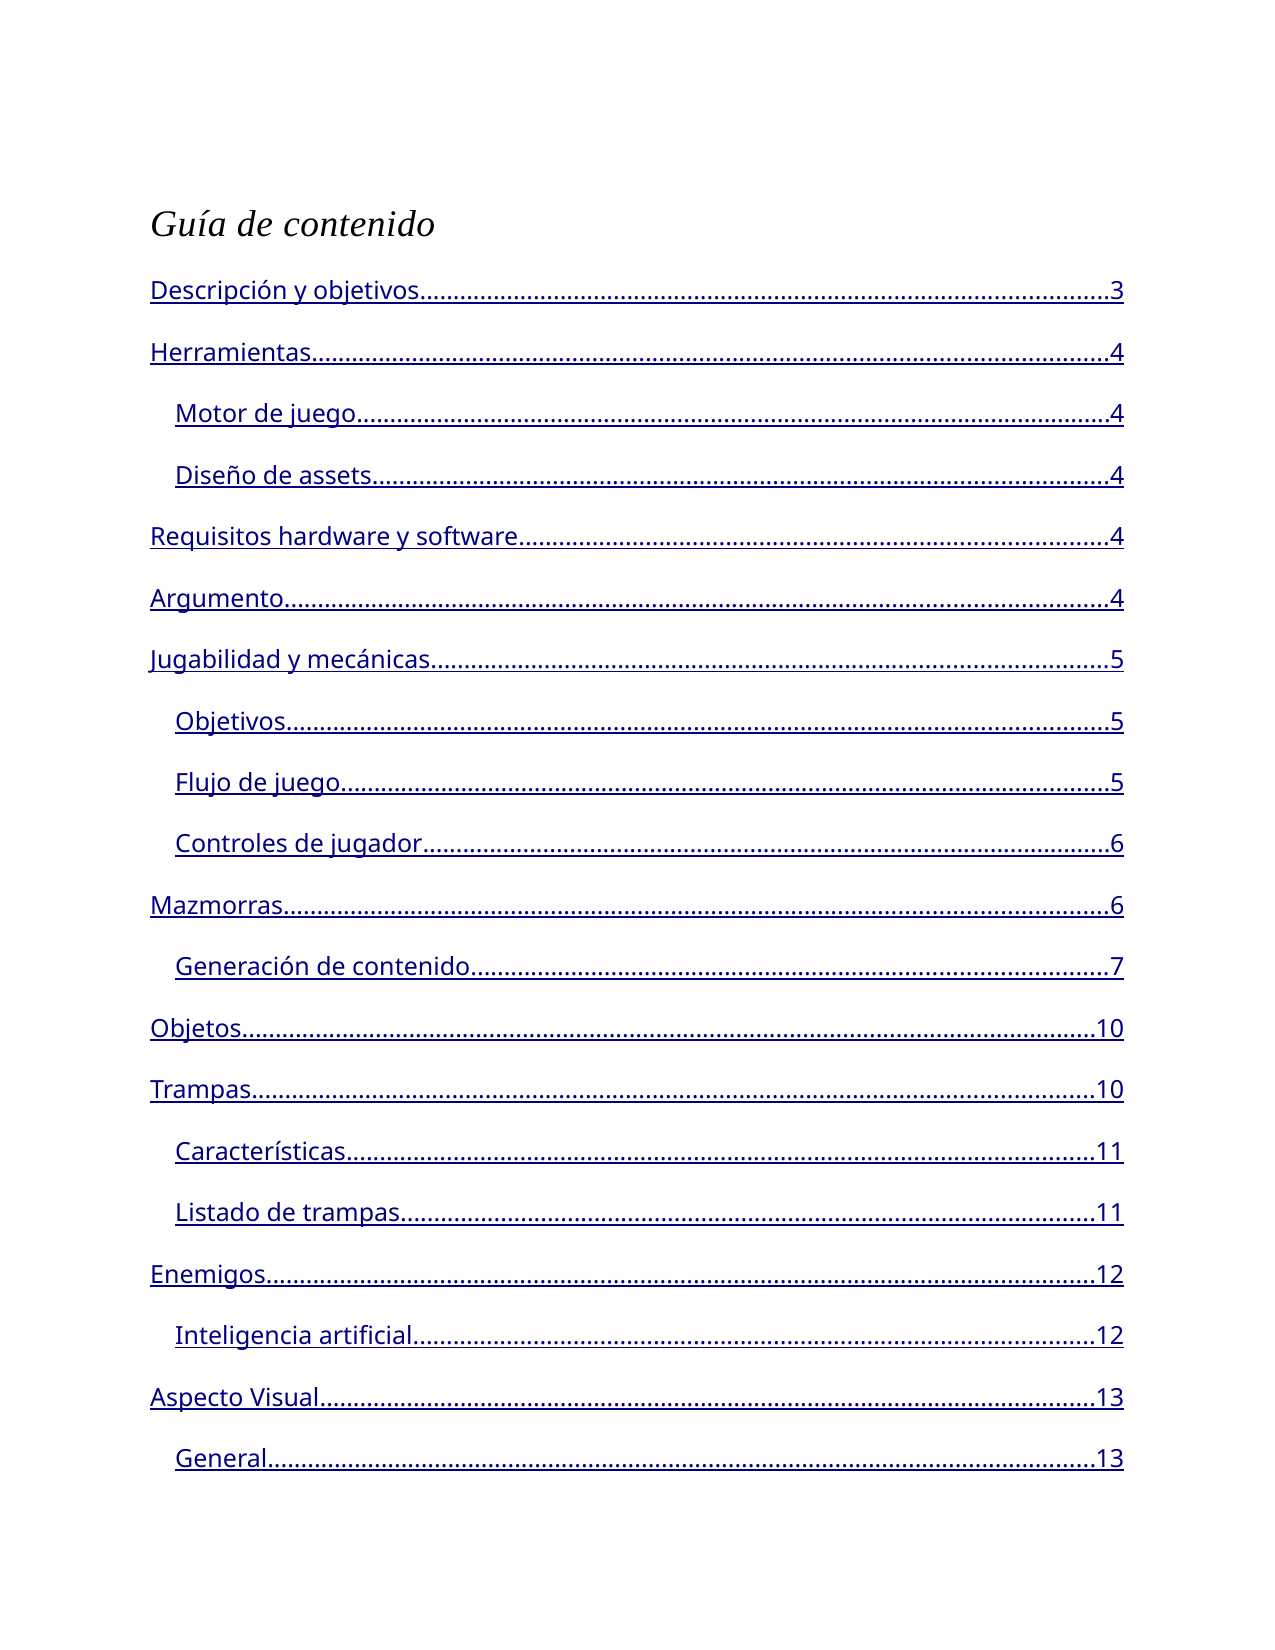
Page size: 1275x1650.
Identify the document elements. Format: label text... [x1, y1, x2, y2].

text Inteligencia artificial 12 [175, 1318, 1125, 1352]
text Controles de jugador 6 [175, 826, 1125, 860]
text Trampas 10 [150, 1072, 1125, 1106]
text Motor de juego 4 [175, 396, 1125, 430]
text General 13 [175, 1441, 1125, 1475]
text Mazmorras 6 [150, 887, 1125, 922]
text Flujo de juego 5 [175, 764, 1125, 799]
text Jugabilidad y mecánicas 5 [150, 642, 1125, 676]
text Guía de contenido [150, 201, 1125, 244]
text Herramientas 4 [150, 334, 1125, 368]
text Diseño de assets 4 [175, 457, 1125, 491]
text Objetivos 5 [175, 703, 1125, 737]
text Listado de trampas 11 [175, 1195, 1125, 1229]
text Aspecto Visual 13 [150, 1379, 1125, 1413]
text Objetos 10 [150, 1010, 1125, 1044]
text Enemigos 12 [150, 1256, 1125, 1290]
text Características 11 [175, 1133, 1125, 1167]
text Requisitos hardware y software 4 [150, 519, 1125, 553]
text Argumento 4 [150, 580, 1125, 614]
text Descripción y objetivos 3 [150, 273, 1125, 307]
text Generación de contenido 7 [175, 949, 1125, 983]
